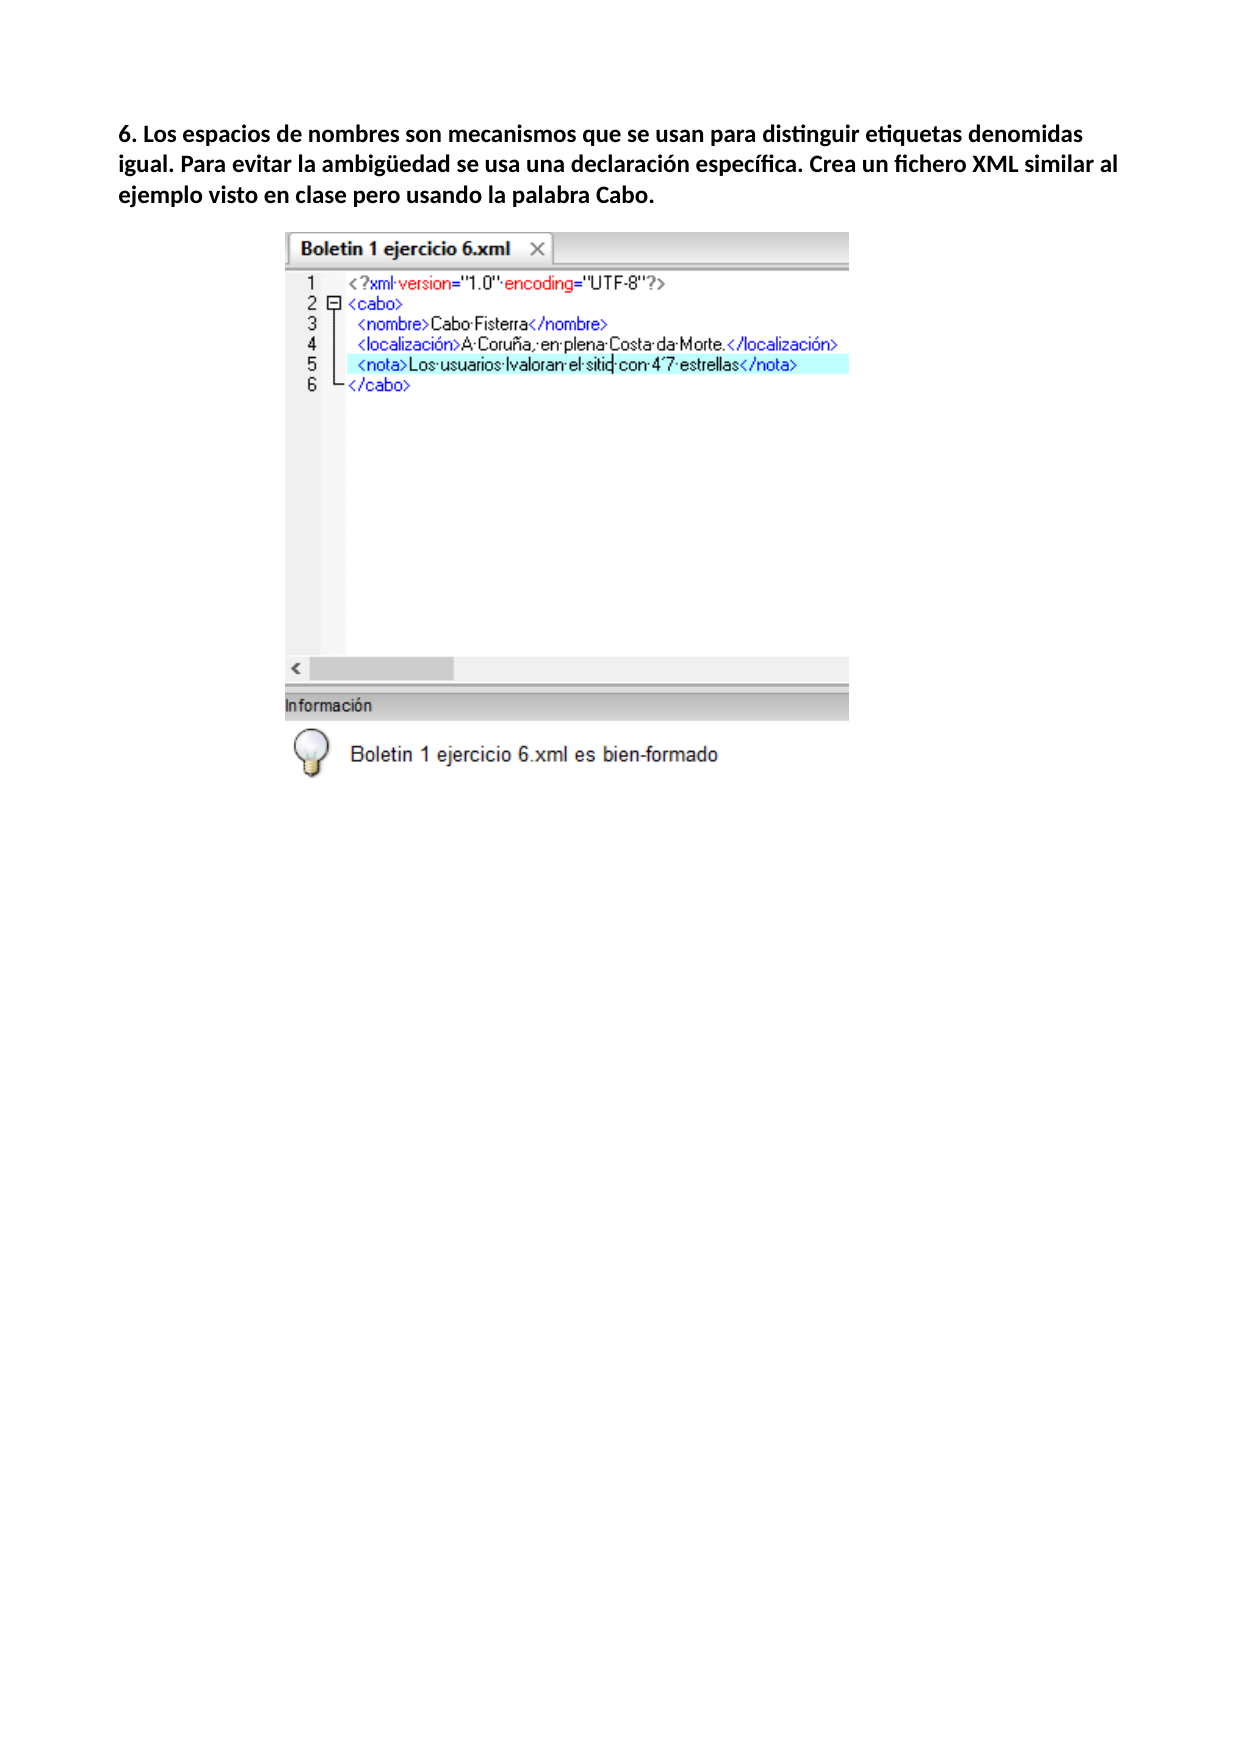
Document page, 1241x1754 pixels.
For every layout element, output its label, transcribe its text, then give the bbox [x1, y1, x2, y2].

text 6. Los espacios de nombres son mecanismos que se usan para distinguir etiquetas denomidas igual. Para evitar la ambigüedad se usa una declaración específica. Crea un fichero XML similar al ejemplo visto en clase pero usando la palabra Cabo. [118, 118, 1122, 210]
picture [285, 232, 849, 779]
